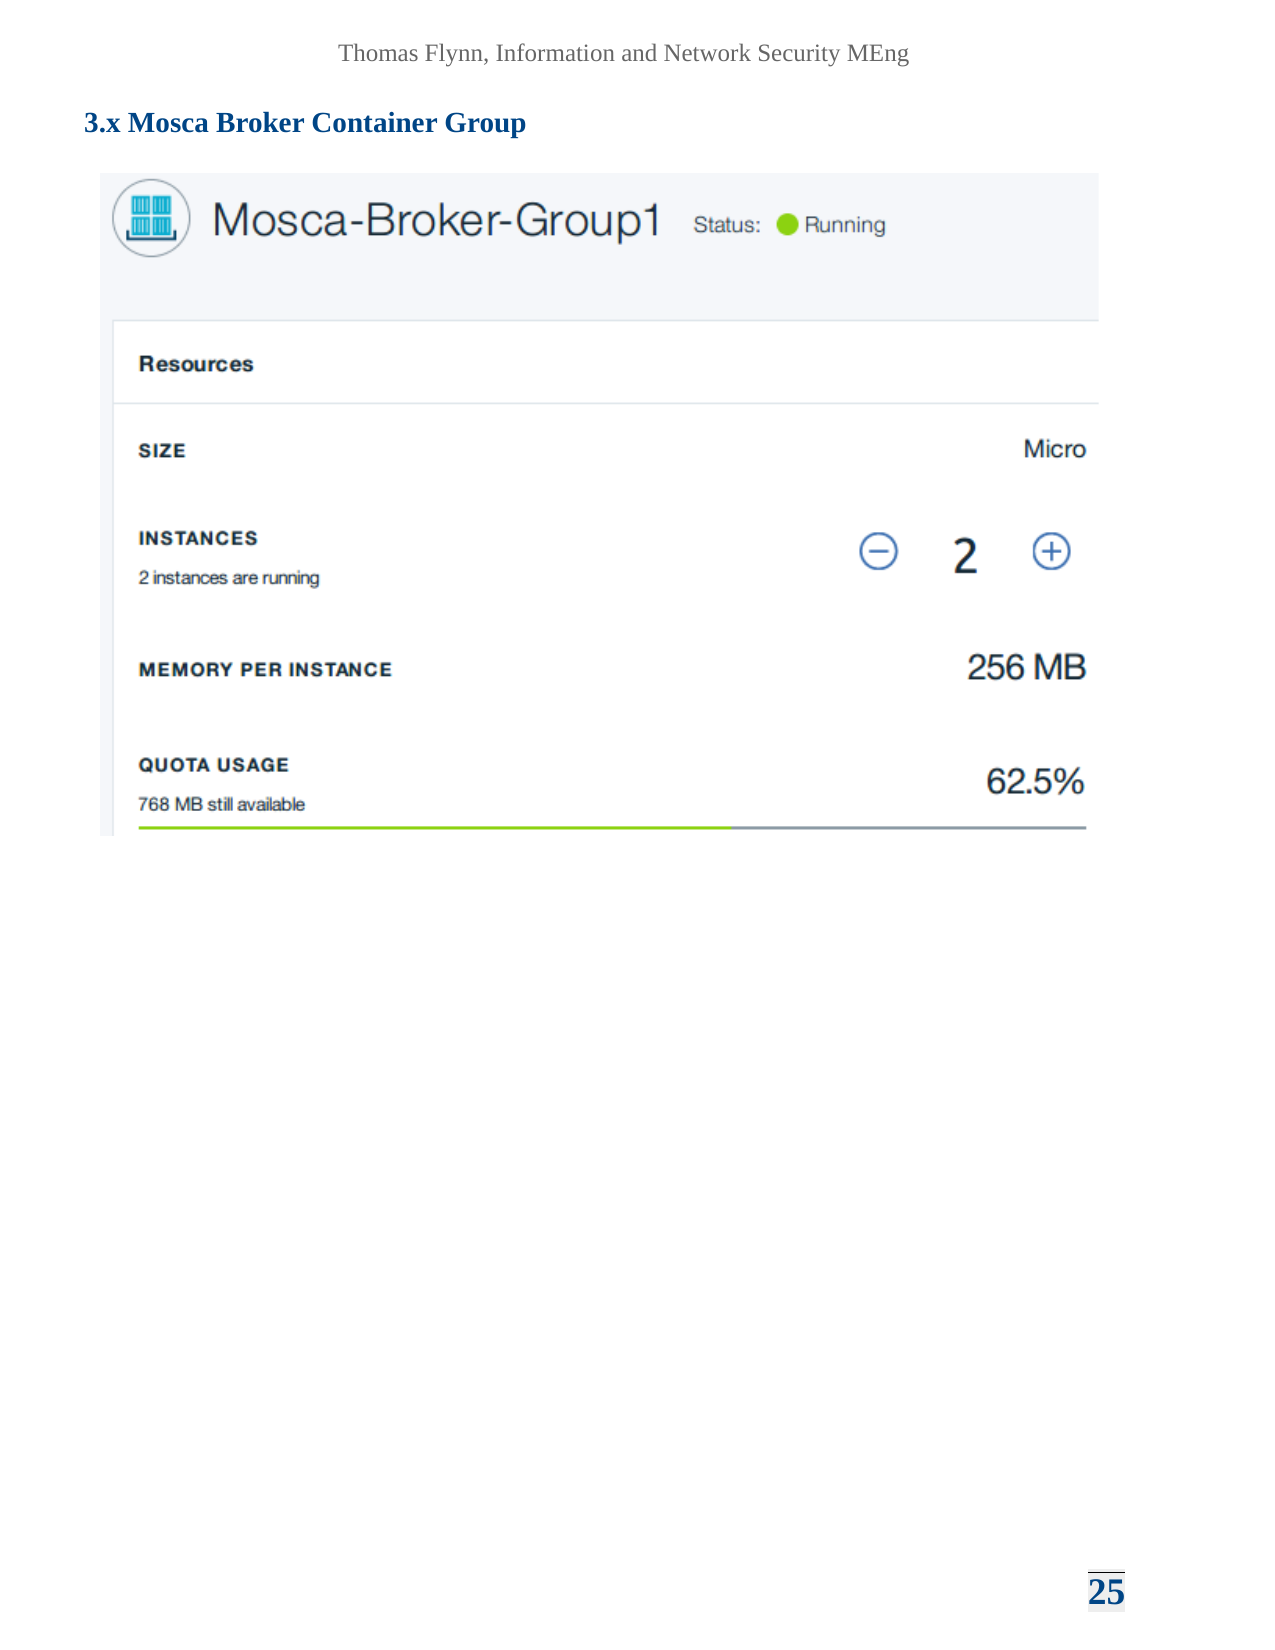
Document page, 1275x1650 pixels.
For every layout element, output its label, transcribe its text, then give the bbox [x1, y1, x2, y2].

subtitle 3.x Mosca Broker Container Group [81, 105, 1125, 138]
picture [100, 173, 1099, 836]
